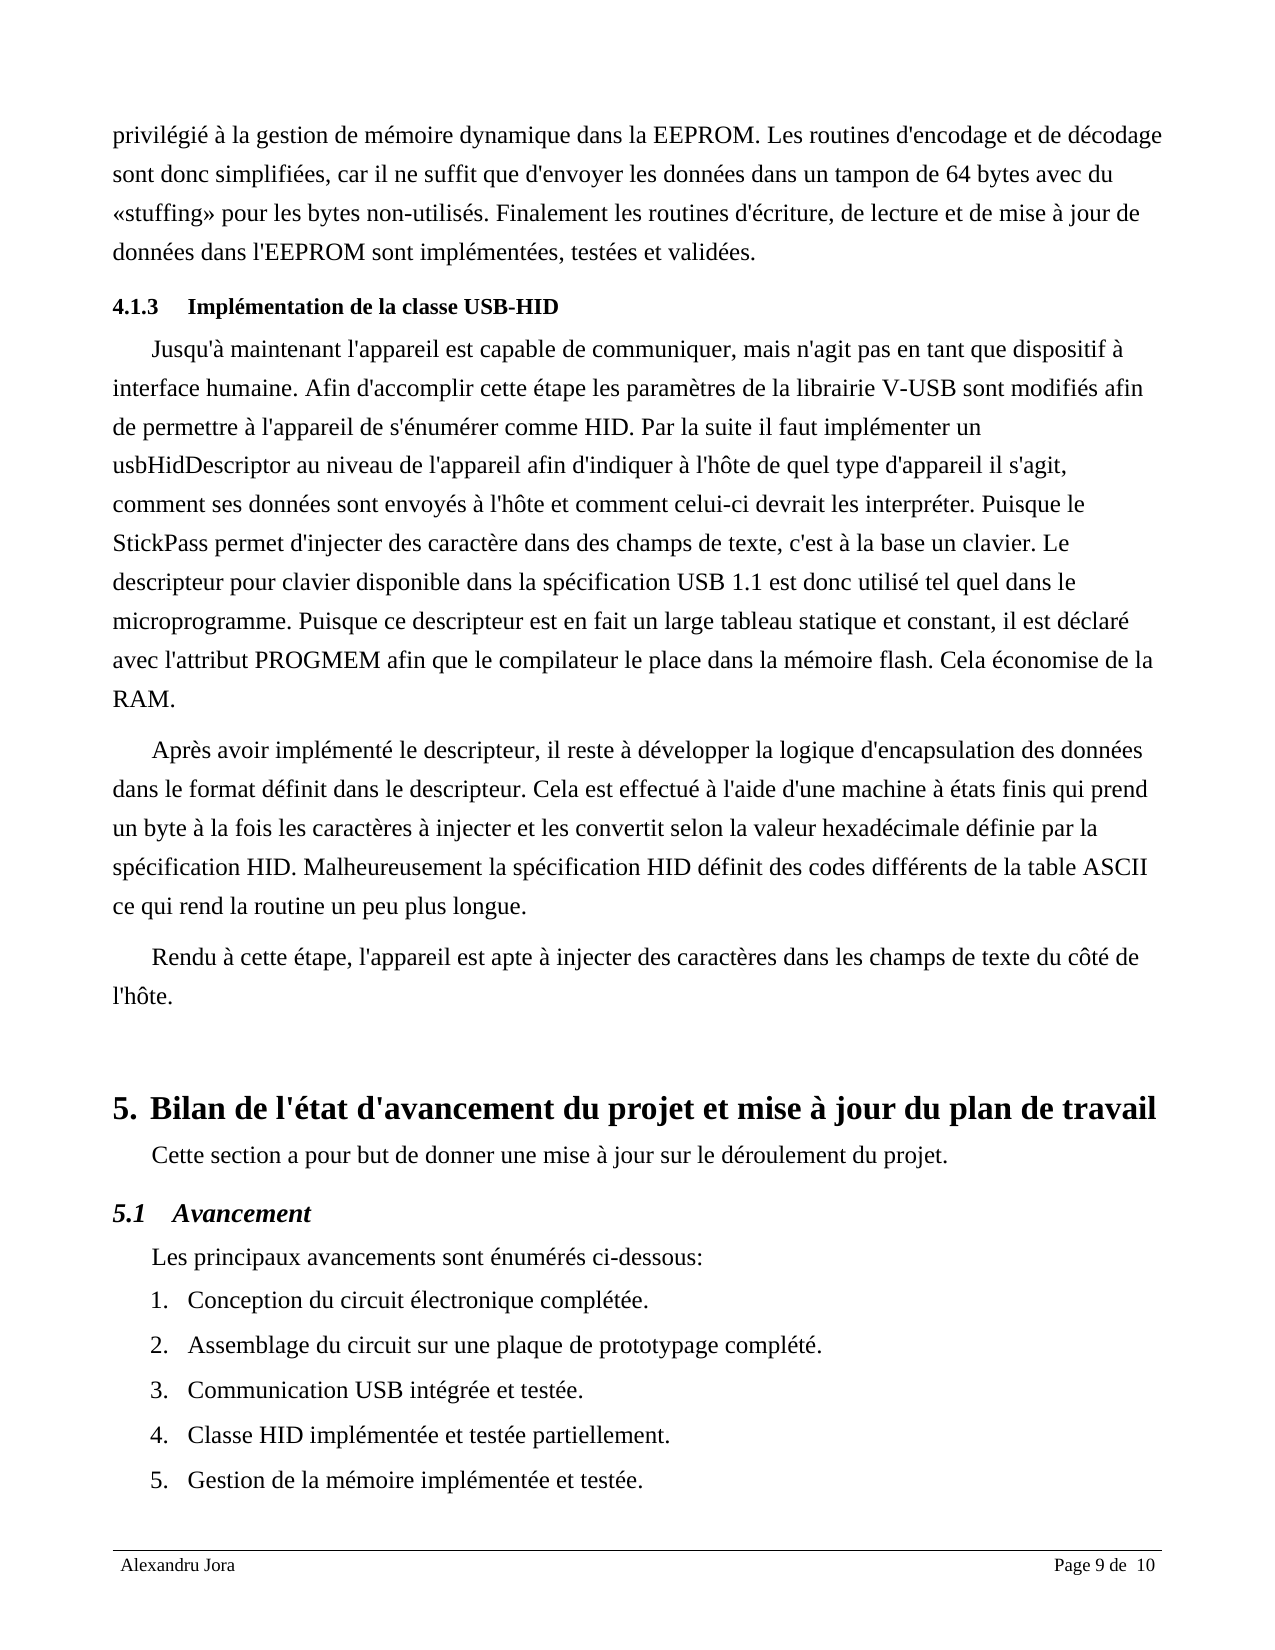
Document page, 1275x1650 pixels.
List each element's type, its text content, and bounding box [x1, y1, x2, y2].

list Classe HID implémentée et testée partiellement. [150, 1420, 1162, 1449]
text Cette section a pour but de donner une mise à jour sur le déroulement du projet. [112, 1133, 1162, 1172]
subtitle Implémentation de la classe USB-HID [112, 293, 1162, 320]
subtitle Bilan de l'état d'avancement du projet et mise à jour du plan de travail [112, 1088, 1162, 1126]
list Gestion de la mémoire implémentée et testée. [150, 1465, 1162, 1494]
text Les principaux avancements sont énumérés ci-dessous: [112, 1234, 1162, 1273]
text Rendu à cette étape, l'appareil est apte à injecter des caractères dans les champs de texte du côté de l'hôte. [112, 934, 1162, 1012]
text privilégié à la gestion de mémoire dynamique dans la EEPROM. Les routines d'encodage et de décodage sont donc simplifiées, car il ne suffit que d'envoyer les données dans un tampon de 64 bytes avec du «stuffing» pour les bytes non-utilisés. Finalement les routines d'écriture, de lecture et de mise à jour de données dans l'EEPROM sont implémentées, testées et validées. [112, 112, 1162, 268]
subtitle Avancement [112, 1197, 1162, 1228]
list Conception du circuit électronique complétée. [150, 1285, 1162, 1314]
text Après avoir implémenté le descripteur, il reste à développer la logique d'encapsulation des données dans le format définit dans le descripteur. Cela est effectué à l'aide d'une machine à états finis qui prend un byte à la fois les caractères à injecter et les convertit selon la valeur hexadécimale définie par la spécification HID. Malheureusement la spécification HID définit des codes différents de la table ASCII ce qui rend la routine un peu plus longue. [112, 727, 1162, 922]
text Jusqu'à maintenant l'appareil est capable de communiquer, mais n'agit pas en tant que dispositif à interface humaine. Afin d'accomplir cette étape les paramètres de la librairie V-USB sont modifiés afin de permettre à l'appareil de s'énumérer comme HID. Par la suite il faut implémenter un usbHidDescriptor au niveau de l'appareil afin d'indiquer à l'hôte de quel type d'appareil il s'agit, comment ses données sont envoyés à l'hôte et comment celui-ci devrait les interpréter. Puisque le StickPass permet d'injecter des caractère dans des champs de texte, c'est à la base un clavier. Le descripteur pour clavier disponible dans la spécification USB 1.1 est donc utilisé tel quel dans le microprogramme. Puisque ce descripteur est en fait un large tableau statique et constant, il est déclaré avec l'attribut PROGMEM afin que le compilateur le place dans la mémoire flash. Cela économise de la RAM. [112, 326, 1162, 716]
list Assemblage du circuit sur une plaque de prototypage complété. [150, 1330, 1162, 1359]
list Communication USB intégrée et testée. [150, 1375, 1162, 1404]
